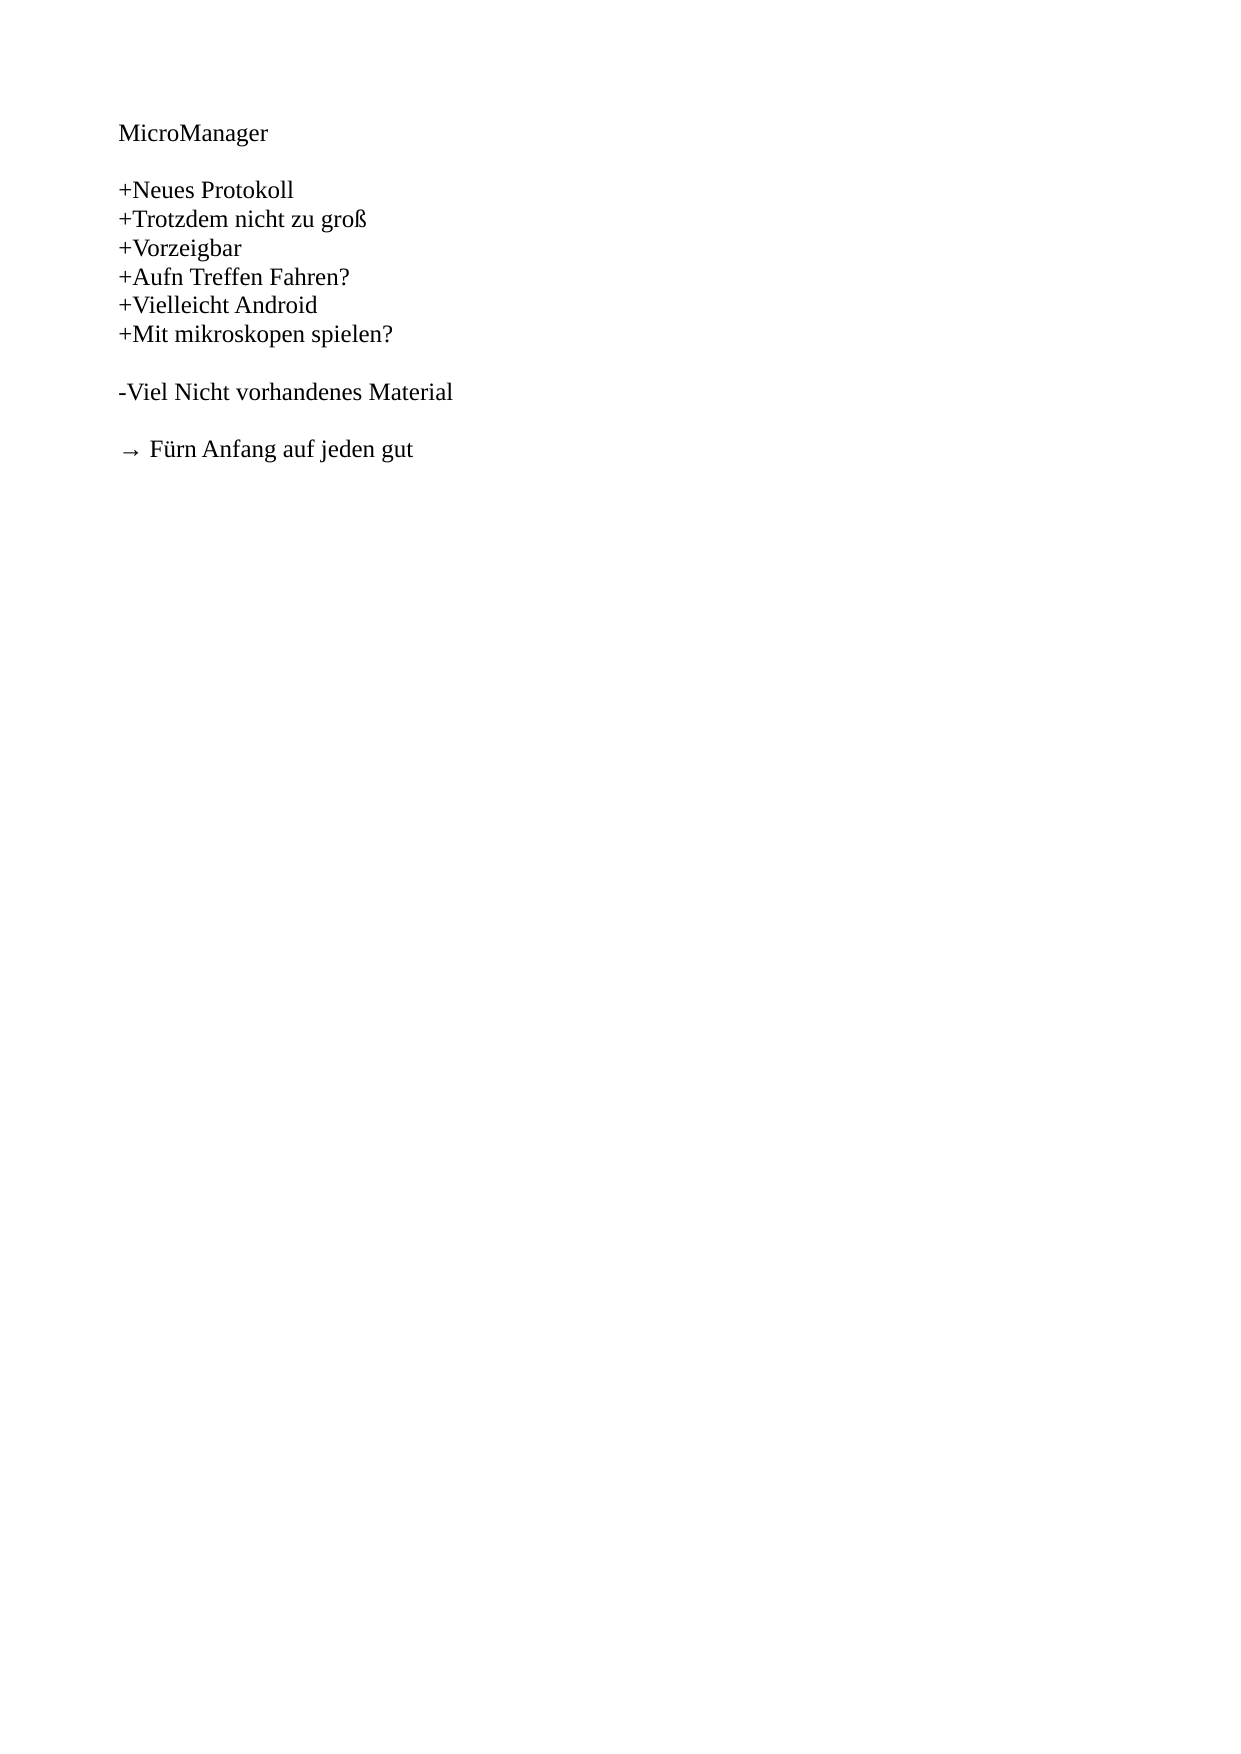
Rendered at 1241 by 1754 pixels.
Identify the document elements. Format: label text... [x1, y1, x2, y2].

text +Vorzeigbar [118, 233, 1122, 262]
text +Neues Protokoll [118, 176, 1122, 204]
text MicroManager [118, 118, 1122, 147]
text +Aufn Treffen Fahren? [118, 262, 1122, 291]
text -Viel Nicht vorhandenes Material [118, 377, 1122, 406]
text +Trotzdem nicht zu groß [118, 204, 1122, 233]
text +Vielleicht Android [118, 291, 1122, 319]
text → Fürn Anfang auf jeden gut [118, 434, 1122, 463]
text +Mit mikroskopen spielen? [118, 319, 1122, 348]
